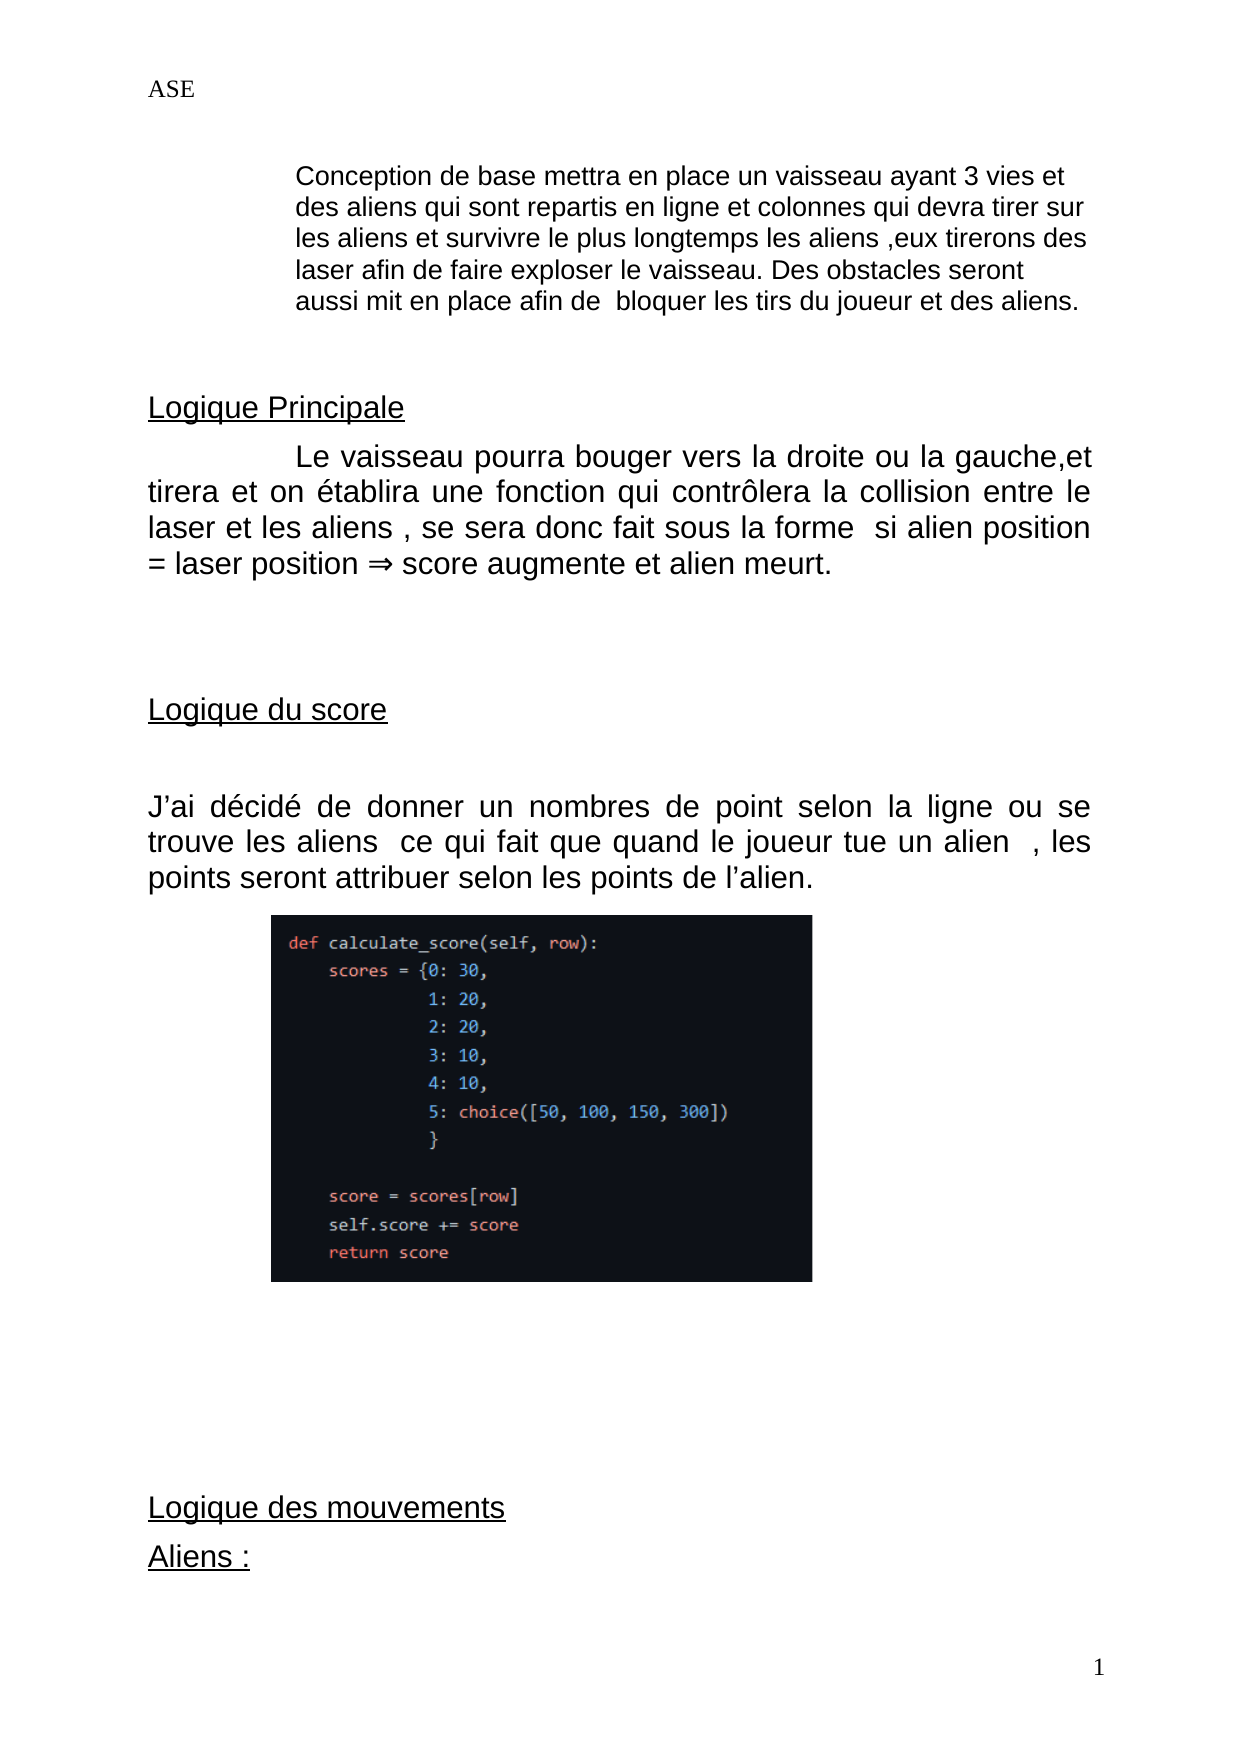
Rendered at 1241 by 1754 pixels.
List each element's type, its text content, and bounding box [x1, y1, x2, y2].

text Conception de base mettra en place un vaisseau ayant 3 vies et des aliens qui sont repartis en ligne et colonnes qui devra tirer sur les aliens et survivre le plus longtemps les aliens ,eux tirerons des laser afin de faire exploser le vaisseau. Des obstacles seront aussi mit en place afin de bloquer les tirs du joueur et des aliens. [148, 160, 1093, 316]
text J’ai décidé de donner un nombres de point selon la ligne ou se trouve les aliens ce qui fait que quand le joueur tue un alien , les points seront attribuer selon les points de l’alien. [148, 788, 1093, 895]
picture [271, 915, 813, 1282]
text Logique des mouvements [148, 1489, 1093, 1525]
text Logique Principale [148, 389, 1093, 425]
text Logique du score [148, 691, 1093, 727]
text Le vaisseau pourra bouger vers la droite ou la gauche,et tirera et on établira une fonction qui contrôlera la collision entre le laser et les aliens , se sera donc fait sous la forme si alien position = laser position ⇒ score augmente et alien meurt. [148, 438, 1093, 581]
text Aliens : [148, 1538, 1093, 1573]
